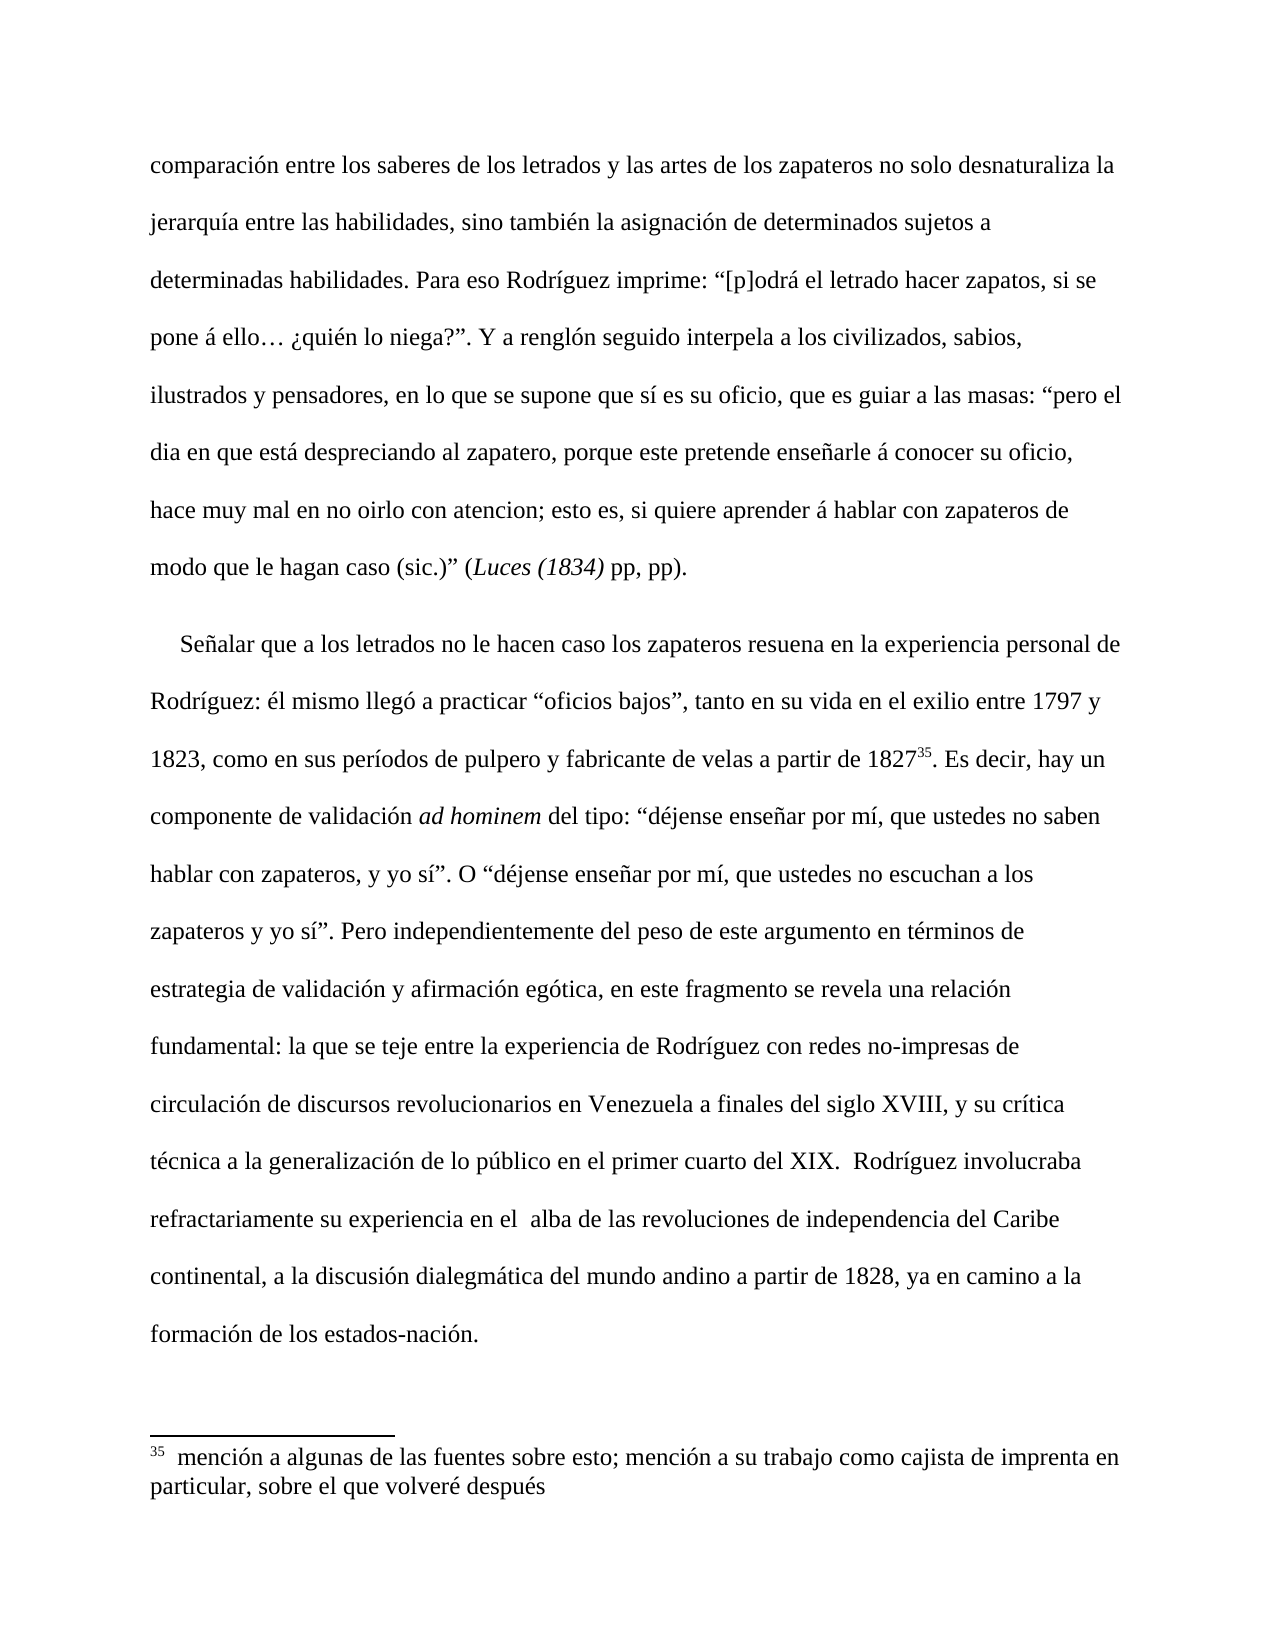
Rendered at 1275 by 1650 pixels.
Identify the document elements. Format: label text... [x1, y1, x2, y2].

text Señalar que a los letrados no le hacen caso los zapateros resuena en la experiencia personal de Rodríguez: él mismo llegó a practicar “oficios bajos”, tanto en su vida en el exilio entre 1797 y 1823, como en sus períodos de pulpero y fabricante de velas a partir de 1827. Es decir, hay un componente de validación ad hominem del tipo: “déjense enseñar por mí, que ustedes no saben hablar con zapateros, y yo sí”. O “déjense enseñar por mí, que ustedes no escuchan a los zapateros y yo sí”. Pero independientemente del peso de este argumento en términos de estrategia de validación y afirmación egótica, en este fragmento se revela una relación fundamental: la que se teje entre la experiencia de Rodríguez con redes no-impresas de circulación de discursos revolucionarios en Venezuela a finales del siglo XVIII, y su crítica técnica a la generalización de lo público en el primer cuarto del XIX. Rodríguez involucraba refractariamente su experiencia en el alba de las revoluciones de independencia del Caribe continental, a la discusión dialegmática del mundo andino a partir de 1828, ya en camino a la formación de los estados-nación. [150, 629, 1125, 1347]
text mención a algunas de las fuentes sobre esto; mención a su trabajo como cajista de imprenta en particular, sobre el que volveré después [150, 1442, 1125, 1500]
text comparación entre los saberes de los letrados y las artes de los zapateros no solo desnaturaliza la jerarquía entre las habilidades, sino también la asignación de determinados sujetos a determinadas habilidades. Para eso Rodríguez imprime: “[p]odrá el letrado hacer zapatos, si se pone á ello… ¿quién lo niega?”. Y a renglón seguido interpela a los civilizados, sabios, ilustrados y pensadores, en lo que se supone que sí es su oficio, que es guiar a las masas: “pero el dia en que está despreciando al zapatero, porque este pretende enseñarle á conocer su oficio, hace muy mal en no oirlo con atencion; esto es, si quiere aprender á hablar con zapateros de modo que le hagan caso (sic.)” (Luces (1834) pp, pp). [150, 150, 1125, 581]
